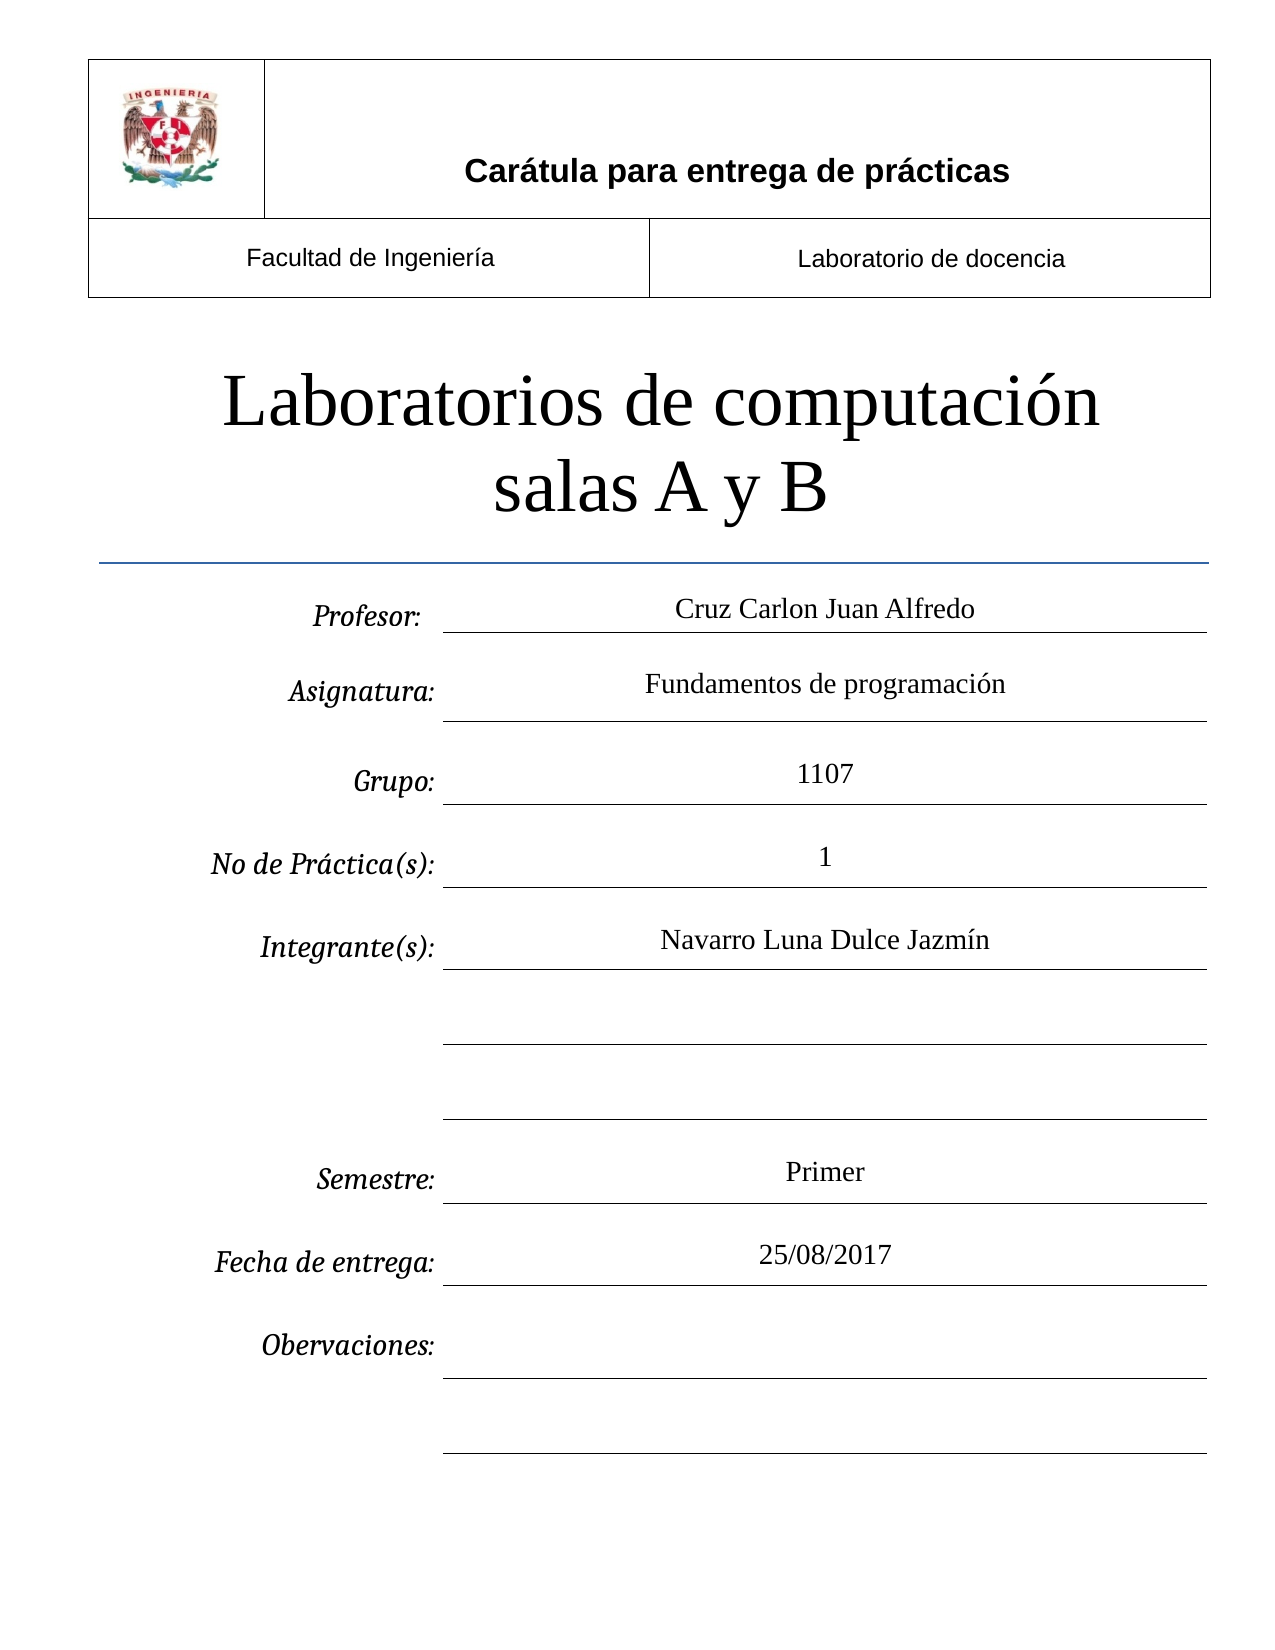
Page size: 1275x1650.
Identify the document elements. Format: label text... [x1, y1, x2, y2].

table_header Profesor: [118, 564, 443, 631]
table_cell 25/08/2017 [443, 1204, 1207, 1285]
table_cell Navarro Luna Dulce Jazmín [443, 888, 1207, 969]
table_cell 1107 [443, 722, 1207, 804]
text Laboratorios de computación [118, 355, 1205, 441]
table_cell Integrante(s): [118, 887, 443, 969]
table_cell [443, 1045, 1207, 1119]
table_cell Fundamentos de programación [443, 633, 1207, 721]
table_cell Primer [443, 1120, 1207, 1202]
table_cell Laboratorio de docencia [650, 219, 1210, 297]
table_cell 1 [443, 805, 1207, 887]
table_cell Semestre: [118, 1119, 443, 1202]
table_cell No de Práctica(s): [118, 804, 443, 887]
table_cell [118, 969, 443, 1044]
table_cell Obervaciones: [118, 1285, 443, 1378]
table_header Cruz Carlon Juan Alfredo [443, 564, 1207, 631]
table_cell [118, 1378, 443, 1453]
table_cell Asignatura: [118, 631, 443, 721]
table_cell Fecha de entrega: [118, 1203, 443, 1285]
table_cell [443, 1379, 1207, 1453]
table_header [89, 60, 264, 217]
table_cell Grupo: [118, 721, 443, 804]
table_cell [443, 970, 1207, 1044]
table_header [443, 556, 1207, 562]
table_cell Facultad de Ingeniería [89, 219, 649, 297]
text salas A y B [118, 441, 1205, 528]
table_header [118, 556, 443, 562]
table_cell [443, 1286, 1207, 1378]
table_header Carátula para entrega de prácticas [265, 60, 1210, 217]
table_cell [118, 1044, 443, 1119]
